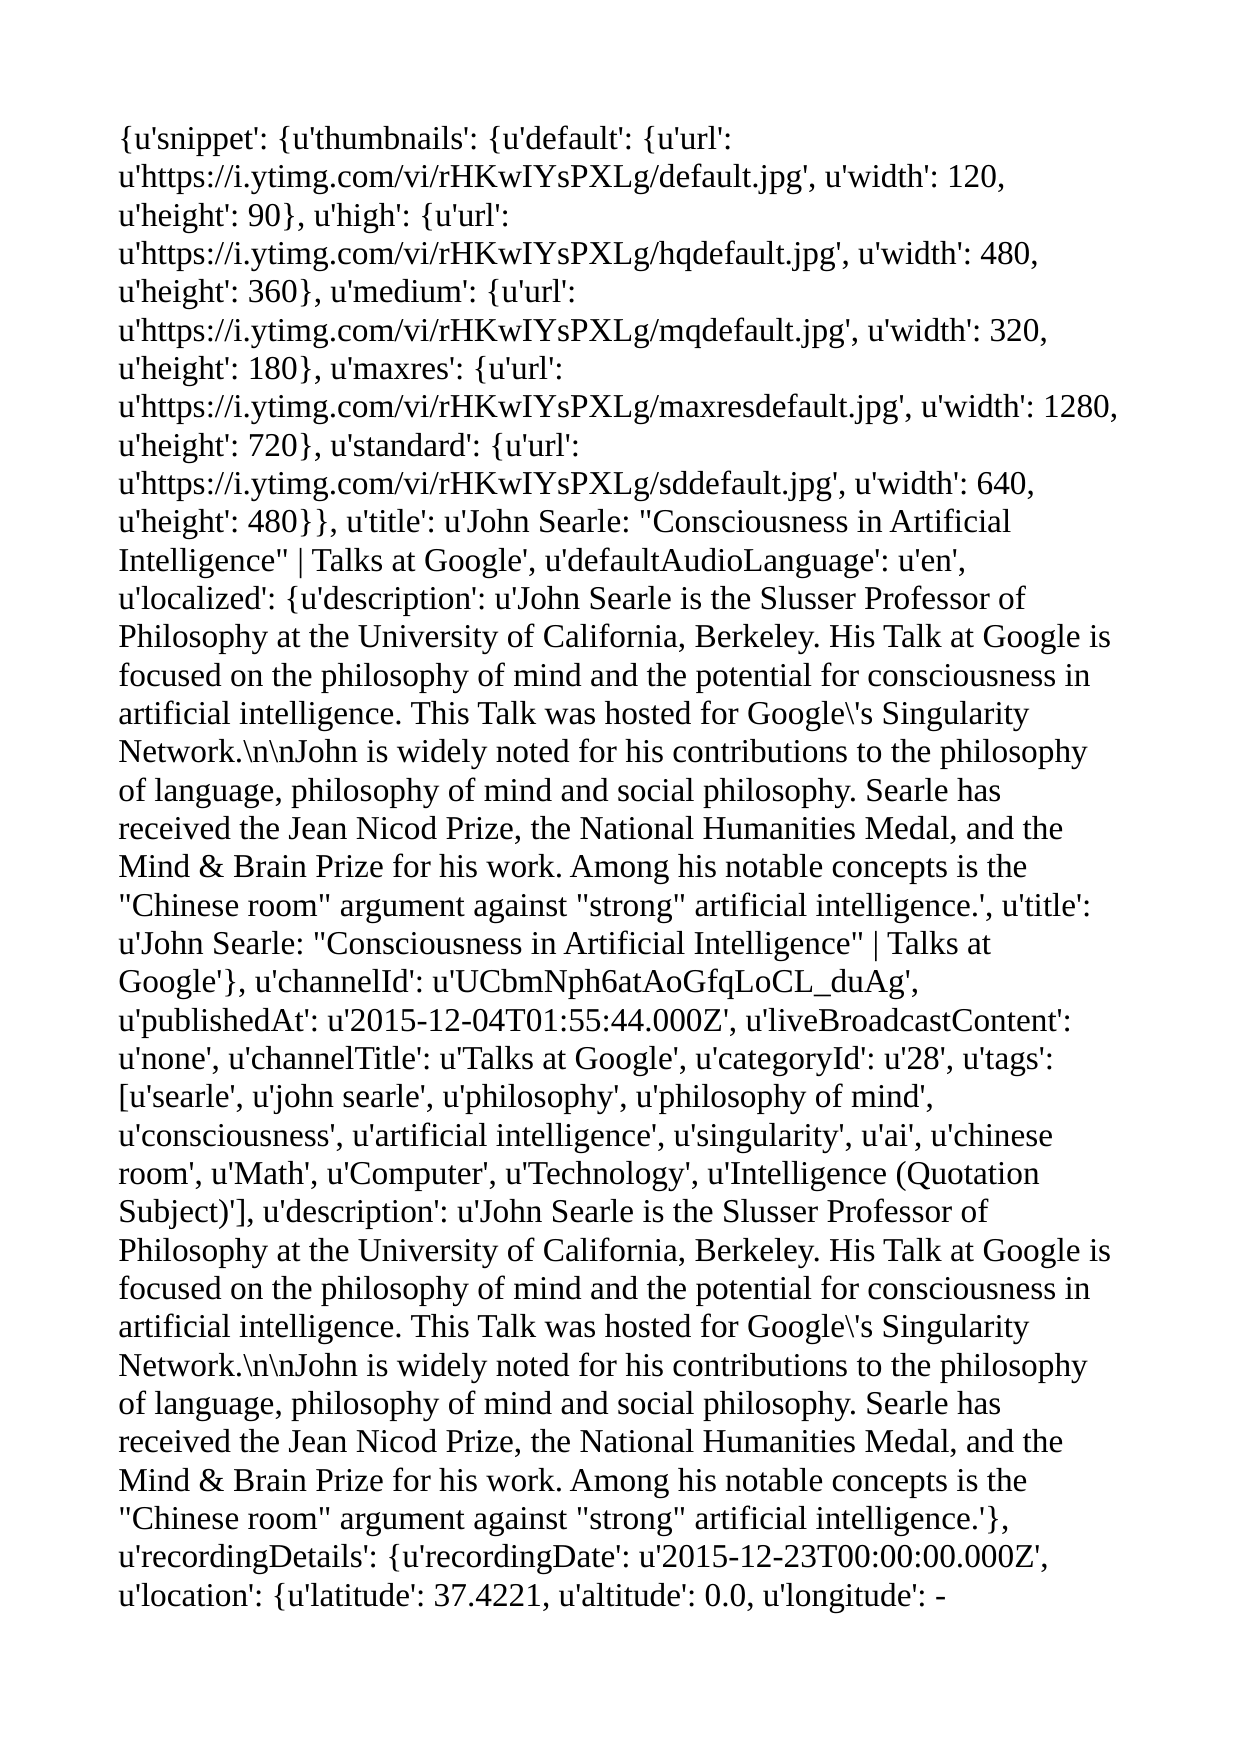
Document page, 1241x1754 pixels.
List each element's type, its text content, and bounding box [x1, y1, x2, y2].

text {u'snippet': {u'thumbnails': {u'default': {u'url': u'https://i.ytimg.com/vi/rHKwIYsPXLg/default.jpg', u'width': 120, u'height': 90}, u'high': {u'url': u'https://i.ytimg.com/vi/rHKwIYsPXLg/hqdefault.jpg', u'width': 480, u'height': 360}, u'medium': {u'url': u'https://i.ytimg.com/vi/rHKwIYsPXLg/mqdefault.jpg', u'width': 320, u'height': 180}, u'maxres': {u'url': u'https://i.ytimg.com/vi/rHKwIYsPXLg/maxresdefault.jpg', u'width': 1280, u'height': 720}, u'standard': {u'url': u'https://i.ytimg.com/vi/rHKwIYsPXLg/sddefault.jpg', u'width': 640, u'height': 480}}, u'title': u'John Searle: "Consciousness in Artificial Intelligence" | Talks at Google', u'defaultAudioLanguage': u'en', u'localized': {u'description': u'John Searle is the Slusser Professor of Philosophy at the University of California, Berkeley. His Talk at Google is focused on the philosophy of mind and the potential for consciousness in artificial intelligence. This Talk was hosted for Google\'s Singularity Network.\n\nJohn is widely noted for his contributions to the philosophy of language, philosophy of mind and social philosophy. Searle has received the Jean Nicod Prize, the National Humanities Medal, and the Mind & Brain Prize for his work. Among his notable concepts is the "Chinese room" argument against "strong" artificial intelligence.', u'title': u'John Searle: "Consciousness in Artificial Intelligence" | Talks at Google'}, u'channelId': u'UCbmNph6atAoGfqLoCL_duAg', u'publishedAt': u'2015-12-04T01:55:44.000Z', u'liveBroadcastContent': u'none', u'channelTitle': u'Talks at Google', u'categoryId': u'28', u'tags': [u'searle', u'john searle', u'philosophy', u'philosophy of mind', u'consciousness', u'artificial intelligence', u'singularity', u'ai', u'chinese room', u'Math', u'Computer', u'Technology', u'Intelligence (Quotation Subject)'], u'description': u'John Searle is the Slusser Professor of Philosophy at the University of California, Berkeley. His Talk at Google is focused on the philosophy of mind and the potential for consciousness in artificial intelligence. This Talk was hosted for Google\'s Singularity Network.\n\nJohn is widely noted for his contributions to the philosophy of language, philosophy of mind and social philosophy. Searle has received the Jean Nicod Prize, the National Humanities Medal, and the Mind & Brain Prize for his work. Among his notable concepts is the "Chinese room" argument against "strong" artificial intelligence.'}, u'recordingDetails': {u'recordingDate': u'2015-12-23T00:00:00.000Z', u'location': {u'latitude': 37.4221, u'altitude': 0.0, u'longitude': [118, 118, 1122, 1613]
